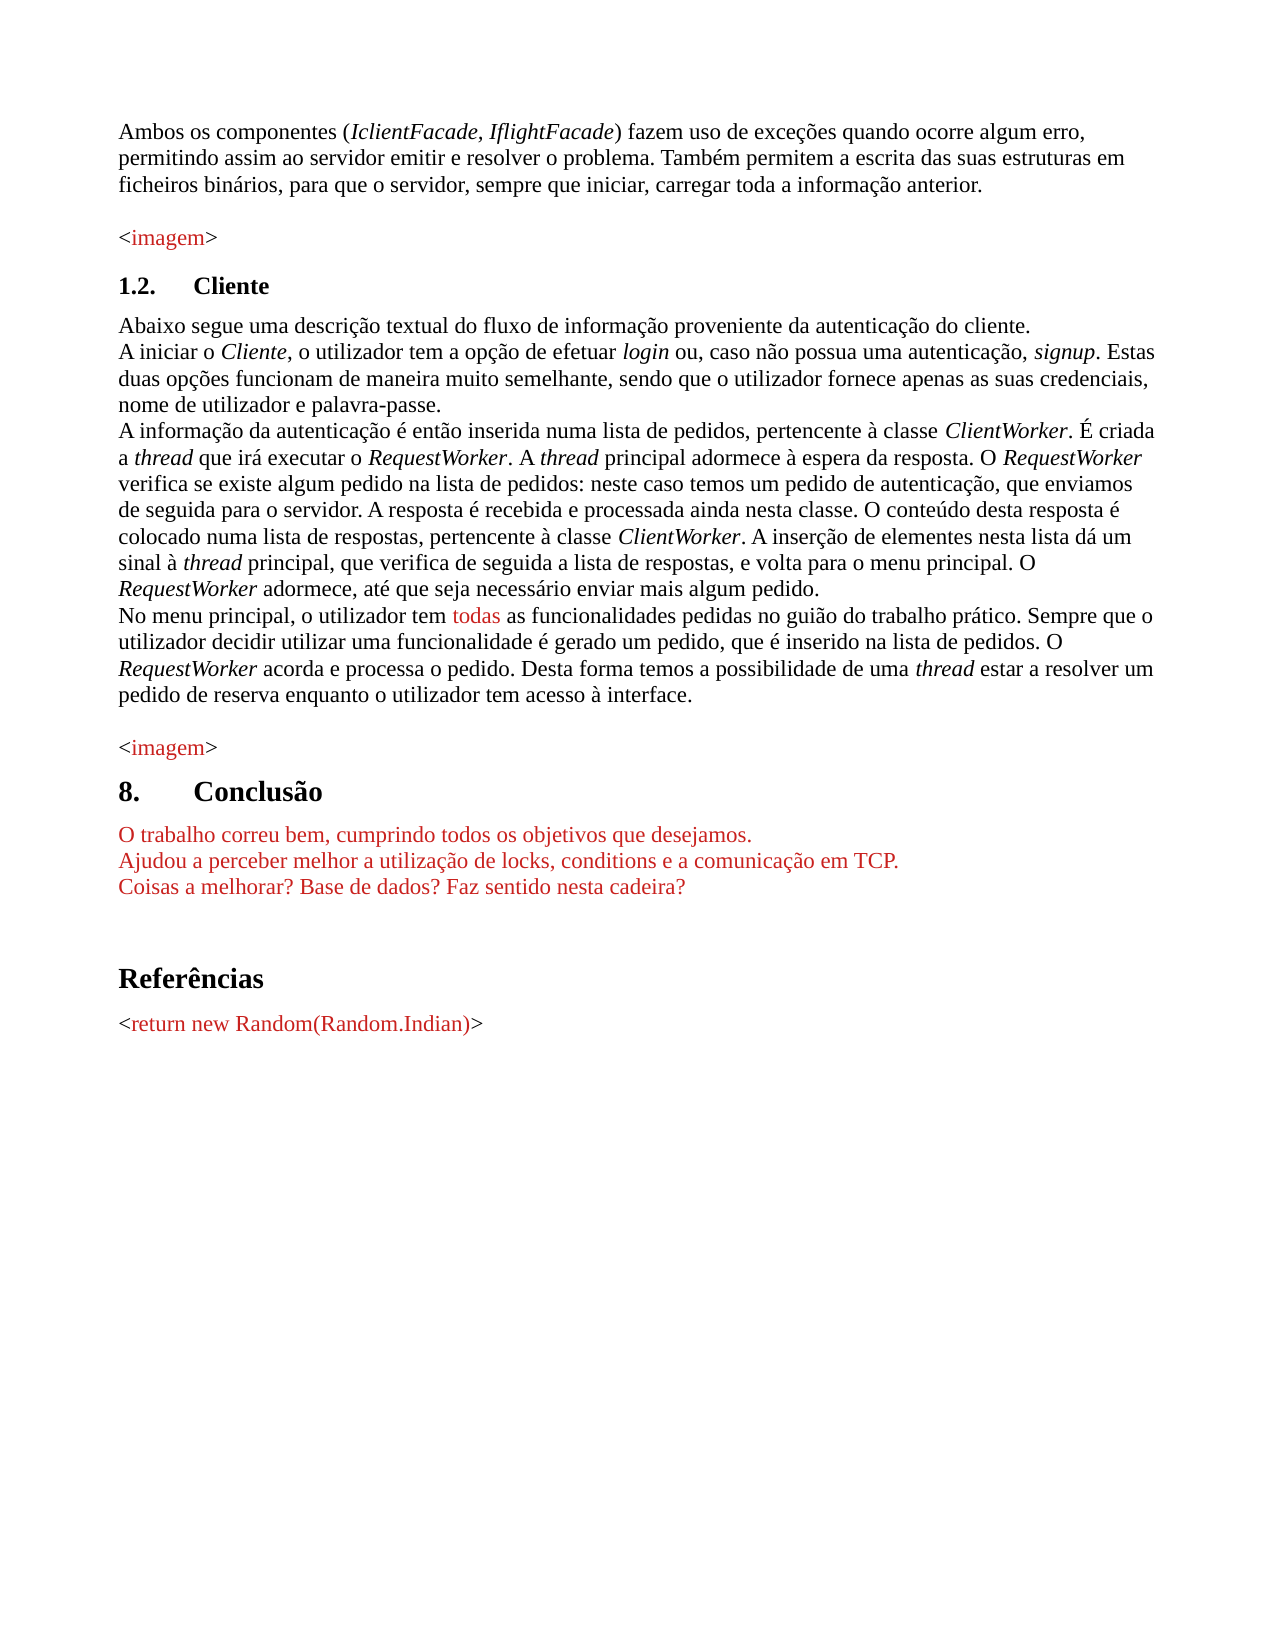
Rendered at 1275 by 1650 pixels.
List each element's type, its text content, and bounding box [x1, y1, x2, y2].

text A iniciar o Cliente, o utilizador tem a opção de efetuar login ou, caso não possua uma autenticação, signup. Estas duas opções funcionam de maneira muito semelhante, sendo que o utilizador fornece apenas as suas credenciais, nome de utilizador e palavra-passe. [118, 338, 1157, 417]
subtitle Referências [118, 961, 1157, 995]
text A informação da autenticação é então inserida numa lista de pedidos, pertencente à classe ClientWorker. É criada a thread que irá executar o RequestWorker. A thread principal adormece à espera da resposta. O RequestWorker verifica se existe algum pedido na lista de pedidos: neste caso temos um pedido de autenticação, que enviamos de seguida para o servidor. A resposta é recebida e processada ainda nesta classe. O conteúdo desta resposta é colocado numa lista de respostas, pertencente à classe ClientWorker. A inserção de elementes nesta lista dá um sinal à thread principal, que verifica de seguida a lista de respostas, e volta para o menu principal. O RequestWorker adormece, até que seja necessário enviar mais algum pedido. [118, 417, 1157, 602]
list Cliente [118, 271, 1157, 299]
list Ajudou a perceber melhor a utilização de locks, conditions e a comunicação em TCP. [118, 847, 1157, 873]
text No menu principal, o utilizador tem todas as funcionalidades pedidas no guião do trabalho prático. Sempre que o utilizador decidir utilizar uma funcionalidade é gerado um pedido, que é inserido na lista de pedidos. O RequestWorker acorda e processa o pedido. Desta forma temos a possibilidade de uma thread estar a resolver um pedido de reserva enquanto o utilizador tem acesso à interface. [118, 602, 1157, 707]
text Ambos os componentes (IclientFacade, IflightFacade) fazem uso de exceções quando ocorre algum erro, permitindo assim ao servidor emitir e resolver o problema. Também permitem a escrita das suas estruturas em ficheiros binários, para que o servidor, sempre que iniciar, carregar toda a informação anterior. [118, 118, 1157, 197]
text <return new Random(Random.Indian)> [118, 1010, 1157, 1036]
text <imagem> [118, 734, 1157, 760]
text <imagem> [118, 223, 1157, 250]
subtitle Conclusão [118, 774, 1157, 808]
list Coisas a melhorar? Base de dados? Faz sentido nesta cadeira? [118, 873, 1157, 900]
list O trabalho correu bem, cumprindo todos os objetivos que desejamos. [118, 821, 1157, 847]
text Abaixo segue uma descrição textual do fluxo de informação proveniente da autenticação do cliente. [118, 312, 1157, 338]
